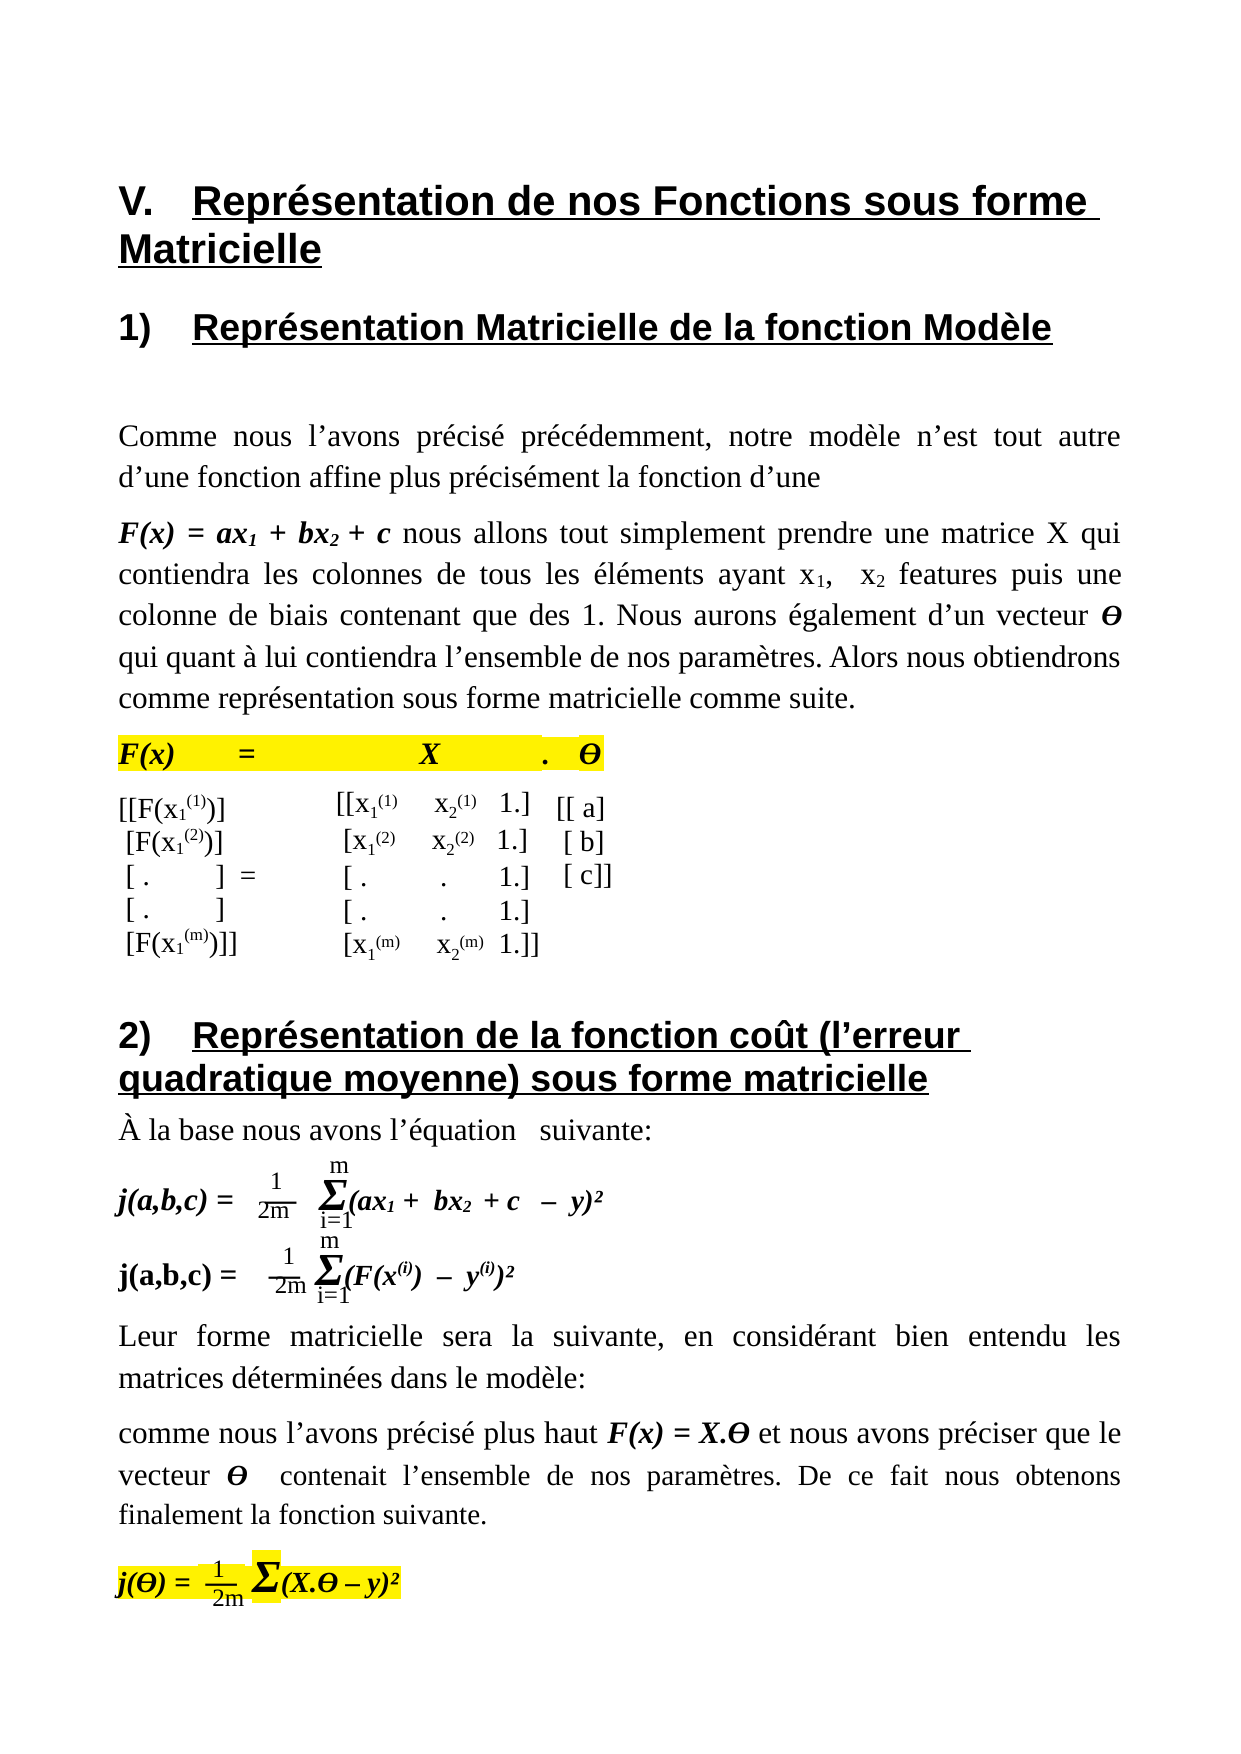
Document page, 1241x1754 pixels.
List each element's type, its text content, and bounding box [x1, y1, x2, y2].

text comme nous l’avons précisé plus haut F(x) = X.Ө et nous avons préciser que le vecteur Ө contenait l’ensemble de nos paramètres. De ce fait nous obtenons finalement la fonction suivante. [118, 1415, 1122, 1530]
text [F(x1(m))]] [118, 925, 1122, 958]
subtitle Représentation de nos Fonctions sous forme Matricielle [118, 176, 1122, 272]
subtitle Représentation Matricielle de la fonction Modèle [118, 306, 1122, 349]
subtitle Représentation de la fonction coût (l’erreur quadratique moyenne) sous forme matricielle [118, 1013, 1122, 1099]
text F(x) = ax1 + bx2 + c nous allons tout simplement prendre une matrice X qui contiendra les colonnes de tous les éléments ayant x1, x2 features puis une colonne de biais contenant que des 1. Nous aurons également d’un vecteur Ө qui quant à lui contiendra l’ensemble de nos paramètres. Alors nous obtiendrons comme représentation sous forme matricielle comme suite. [118, 514, 1122, 715]
text [ . ] = [118, 858, 1122, 891]
text j(Ө) = ― Σ(X.Ө – y)² [118, 1550, 1122, 1603]
text [ . ] [118, 891, 1122, 925]
text F(x) = X . Ө [118, 735, 1122, 771]
text Leur forme matricielle sera la suivante, en considérant bien entendu les matrices déterminées dans le modèle: [118, 1318, 1122, 1395]
text [F(x1(2))] [118, 824, 1122, 858]
text j(a,b,c) = ― Σ(F(x(i)) – y(i))² [118, 1242, 1122, 1295]
text j(a,b,c) = ― Σ(ax1 + bx2 + c – y)² [118, 1167, 1122, 1220]
text À la base nous avons l’équation suivante: [118, 1112, 1122, 1147]
text [[F(x1(1))] [118, 791, 1122, 824]
text Comme nous l’avons précisé précédemment, notre modèle n’est tout autre d’une fonction affine plus précisément la fonction d’une [118, 417, 1122, 494]
